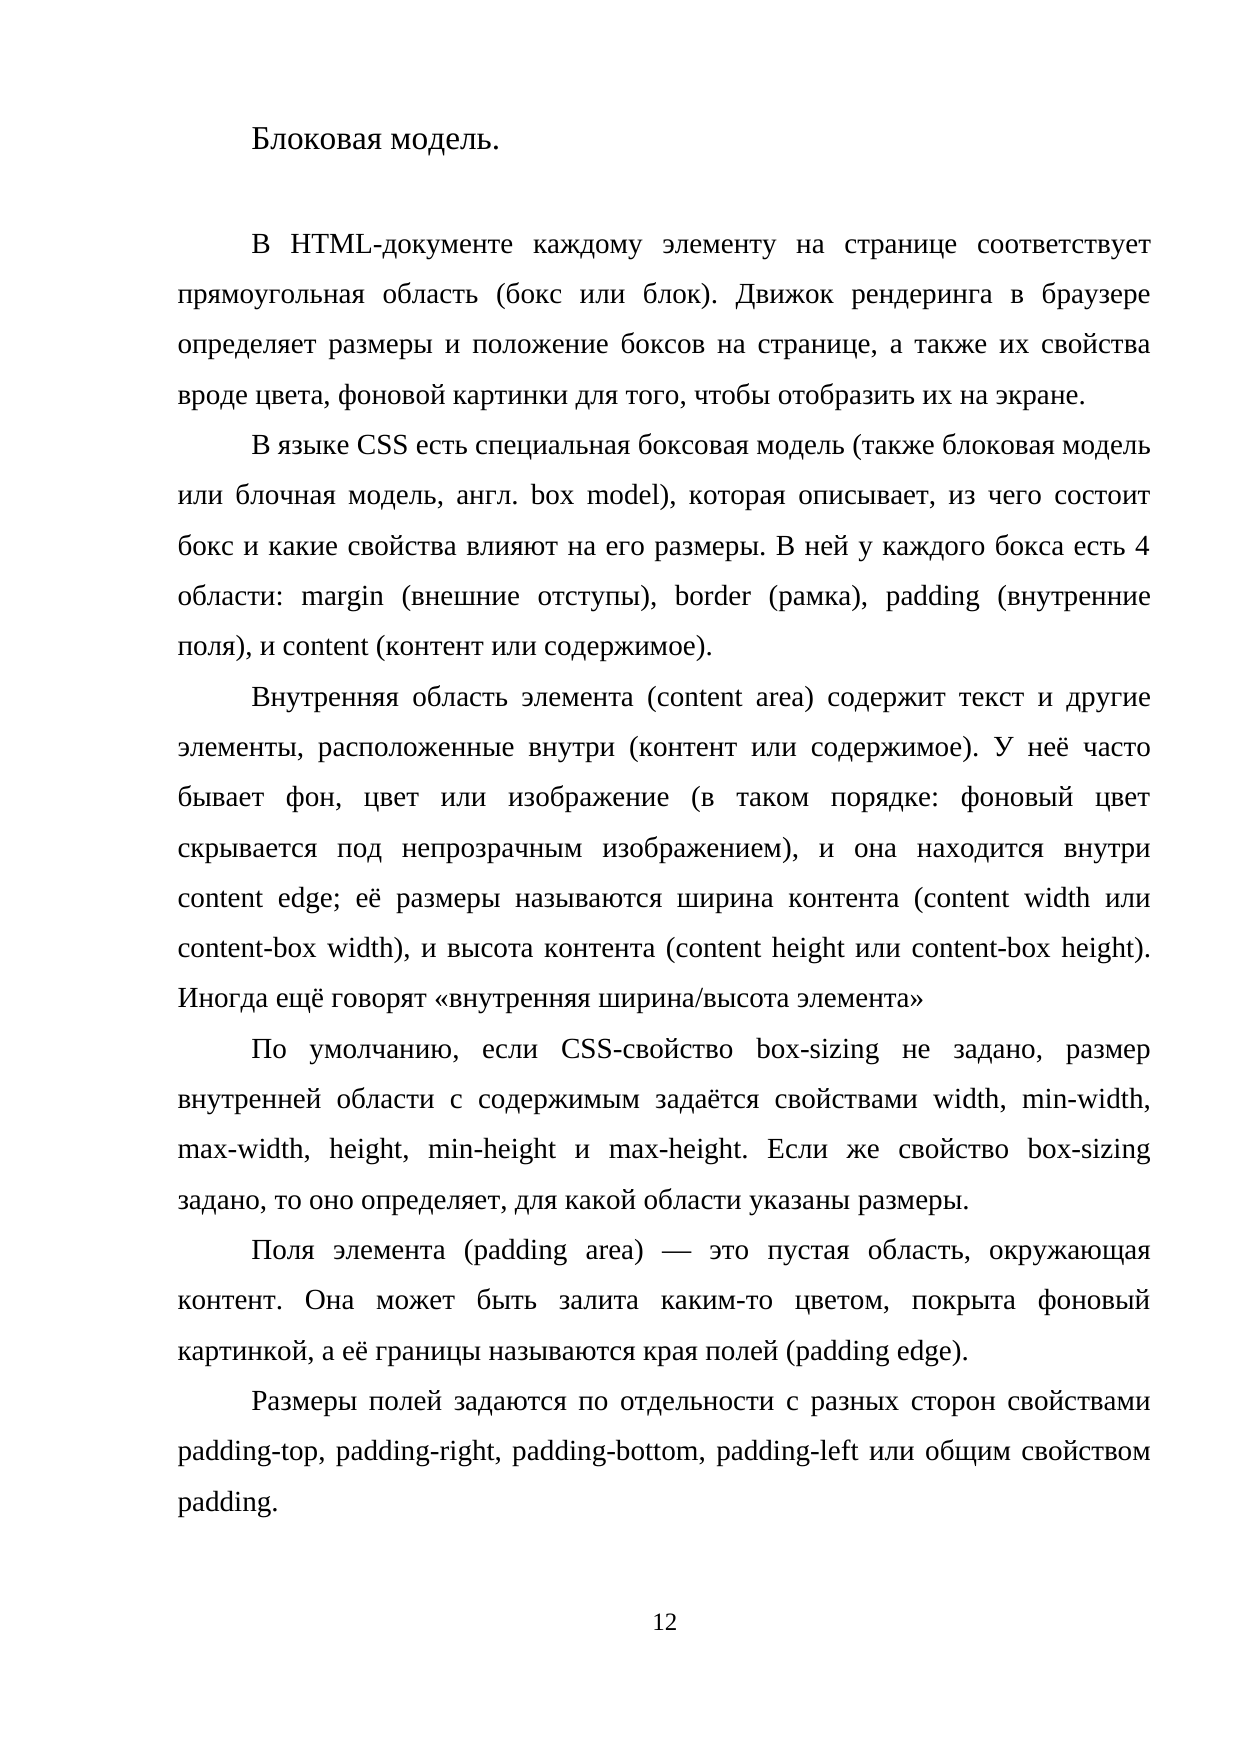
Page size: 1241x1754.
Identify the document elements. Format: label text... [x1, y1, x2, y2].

subtitle Блоковая модель. [177, 118, 1152, 156]
text Поля элемента (padding area) — это пустая область, окружающая контент. Она может быть залита каким-то цветом, покрыта фоновый картинкой, а её границы называются края полей (padding edge). [177, 1232, 1152, 1366]
text В языке CSS есть специальная боксовая модель (также блоковая модель или блочная модель, англ. box model), которая описывает, из чего состоит бокс и какие свойства влияют на его размеры. В ней у каждого бокса есть 4 области: margin (внешние отступы), border (рамка), padding (внутренние поля), и content (контент или содержимое). [177, 427, 1152, 662]
text Внутренняя область элемента (content area) содержит текст и другие элементы, расположенные внутри (контент или содержимое). У неё часто бывает фон, цвет или изображение (в таком порядке: фоновый цвет скрывается под непрозрачным изображением), и она находится внутри content edge; её размеры называются ширина контента (content width или content-box width), и высота контента (content height или content-box height). Иногда ещё говорят «внутренняя ширина/высота элемента» [177, 679, 1152, 1014]
text В HTML-документе каждому элементу на странице соответствует прямоугольная область (бокс или блок). Движок рендеринга в браузере определяет размеры и положение боксов на странице, а также их свойства вроде цвета, фоновой картинки для того, чтобы отобразить их на экране. [177, 226, 1152, 410]
text По умолчанию, если CSS-свойство box-sizing не задано, размер внутренней области с содержимым задаётся свойствами width, min-width, max-width, height, min-height и max-height. Если же свойство box-sizing задано, то оно определяет, для какой области указаны размеры. [177, 1031, 1152, 1215]
text Размеры полей задаются по отдельности с разных сторон свойствами padding-top, padding-right, padding-bottom, padding-left или общим свойством padding. [177, 1383, 1152, 1517]
